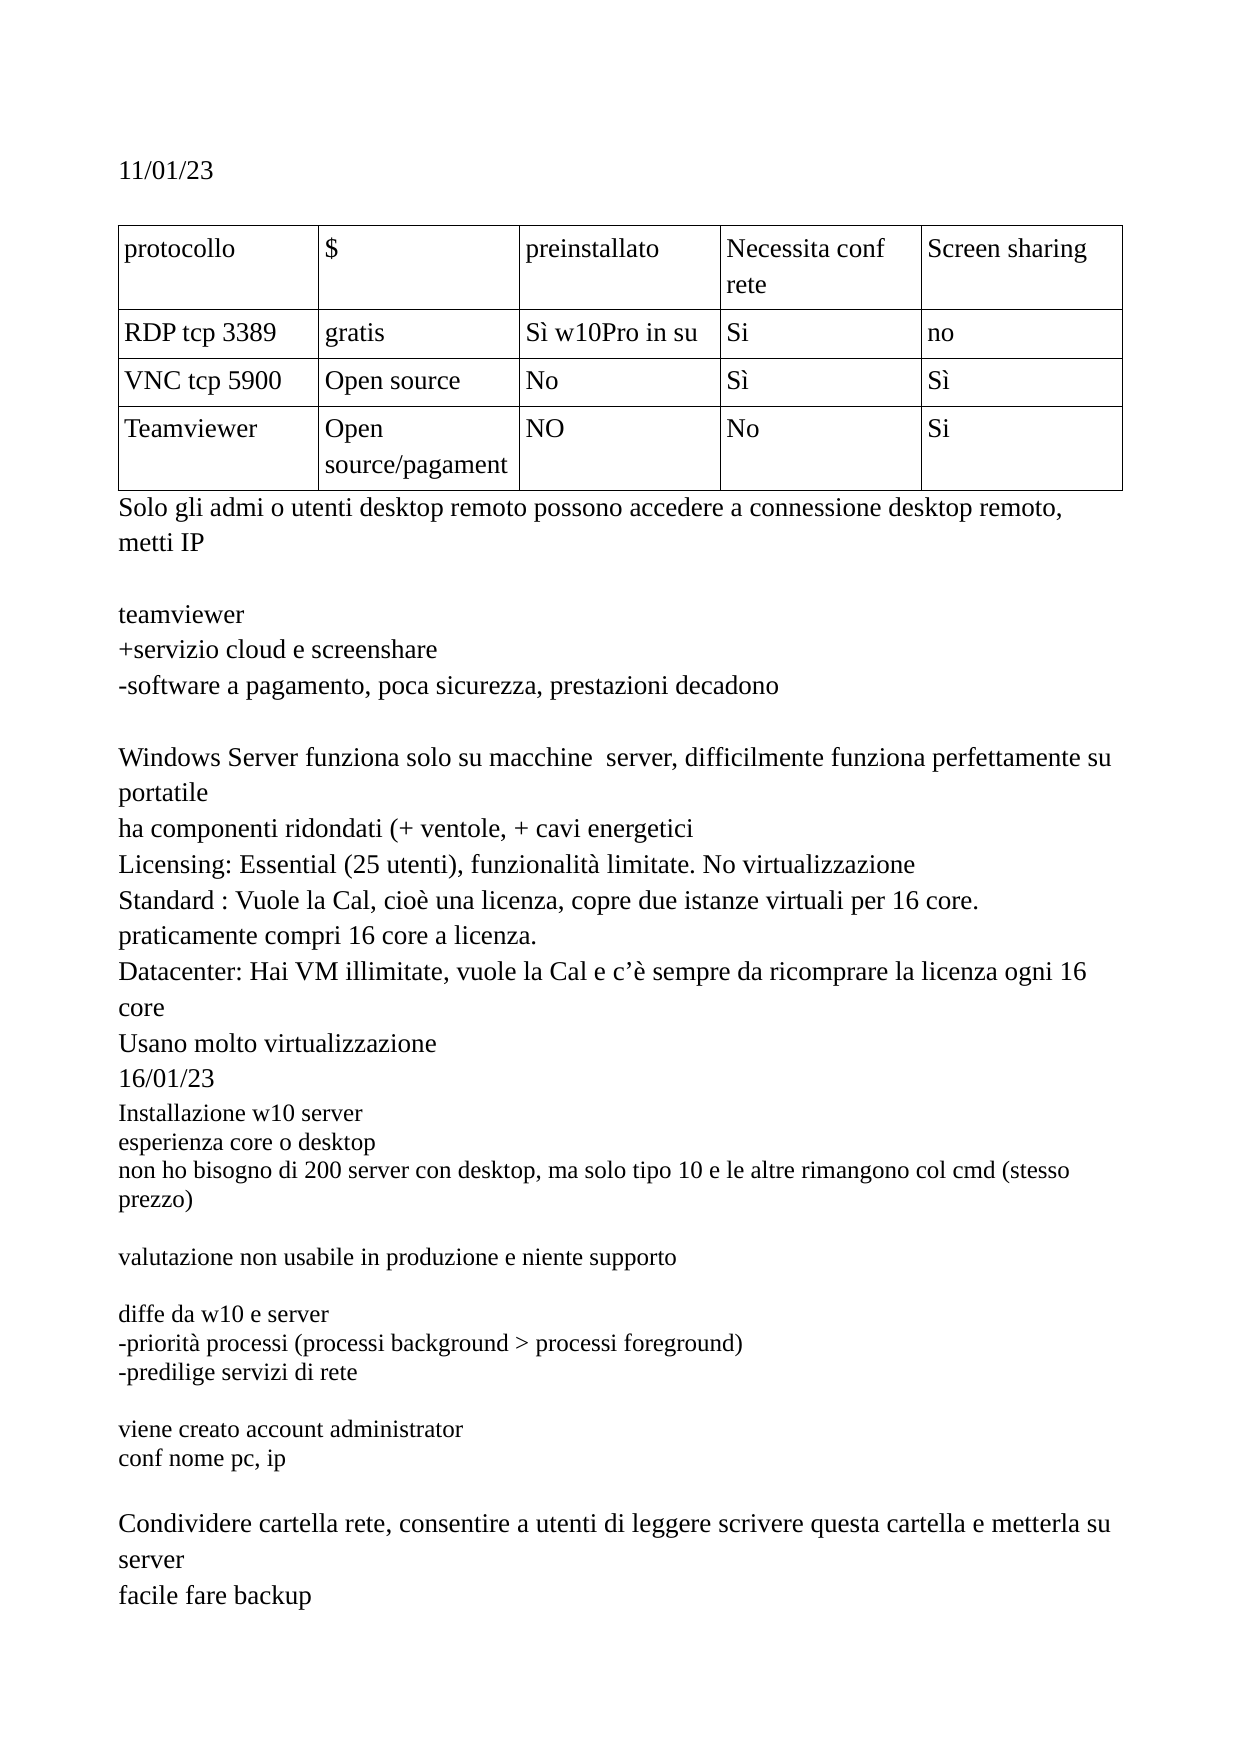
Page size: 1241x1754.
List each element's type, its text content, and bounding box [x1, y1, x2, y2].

table_cell Open source/pagament [319, 407, 519, 490]
text Solo gli admi o utenti desktop remoto possono accedere a connessione desktop remoto, metti IP [118, 491, 1122, 558]
table_cell No [520, 359, 720, 406]
table_cell Open source [319, 359, 519, 406]
table_cell VNC tcp 5900 [119, 359, 318, 406]
text 11/01/23 [118, 154, 1122, 185]
text conf nome pc, ip [118, 1443, 1122, 1472]
table_cell Sì [922, 359, 1122, 406]
table_header $ [319, 226, 519, 309]
table_cell NO [520, 407, 720, 490]
text non ho bisogno di 200 server con desktop, ma solo tipo 10 e le altre rimangono col cmd (stesso prezzo) [118, 1156, 1122, 1213]
table_header preinstallato [520, 226, 720, 309]
table_cell Si [721, 310, 921, 357]
table_cell gratis [319, 310, 519, 357]
text Licensing: Essential (25 utenti), funzionalità limitate. No virtualizzazione [118, 848, 1122, 879]
text Installazione w10 server [118, 1098, 1122, 1127]
text 16/01/23 [118, 1062, 1122, 1093]
text ha componenti ridondati (+ ventole, + cavi energetici [118, 812, 1122, 843]
text viene creato account administrator [118, 1414, 1122, 1443]
table_header Screen sharing [922, 226, 1122, 309]
text Usano molto virtualizzazione [118, 1027, 1122, 1058]
text diffe da w10 e server [118, 1299, 1122, 1328]
text Condividere cartella rete, consentire a utenti di leggere scrivere questa cartella e metterla su server [118, 1508, 1122, 1574]
text +servizio cloud e screenshare [118, 634, 1122, 665]
table_cell Sì w10Pro in su [520, 310, 720, 357]
text Standard : Vuole la Cal, cioè una licenza, copre due istanze virtuali per 16 core. praticamente compri 16 core a licenza. [118, 884, 1122, 951]
text Datacenter: Hai VM illimitate, vuole la Cal e c’è sempre da ricomprare la licenza ogni 16 core [118, 955, 1122, 1022]
text -software a pagamento, poca sicurezza, prestazioni decadono [118, 669, 1122, 701]
text -predilige servizi di rete [118, 1357, 1122, 1386]
text Windows Server funziona solo su macchine server, difficilmente funziona perfettamente su portatile [118, 741, 1122, 808]
text valutazione non usabile in produzione e niente supporto [118, 1242, 1122, 1271]
table_cell Sì [721, 359, 921, 406]
text teamviewer [118, 598, 1122, 629]
text facile fare backup [118, 1579, 1122, 1610]
table_cell RDP tcp 3389 [119, 310, 318, 357]
table_header Necessita conf rete [721, 226, 921, 309]
table_cell Teamviewer [119, 407, 318, 490]
table_cell No [721, 407, 921, 490]
table_cell Si [922, 407, 1122, 490]
table_cell no [922, 310, 1122, 357]
table_header protocollo [119, 226, 318, 309]
text -priorità processi (processi background > processi foreground) [118, 1328, 1122, 1357]
text esperienza core o desktop [118, 1127, 1122, 1156]
